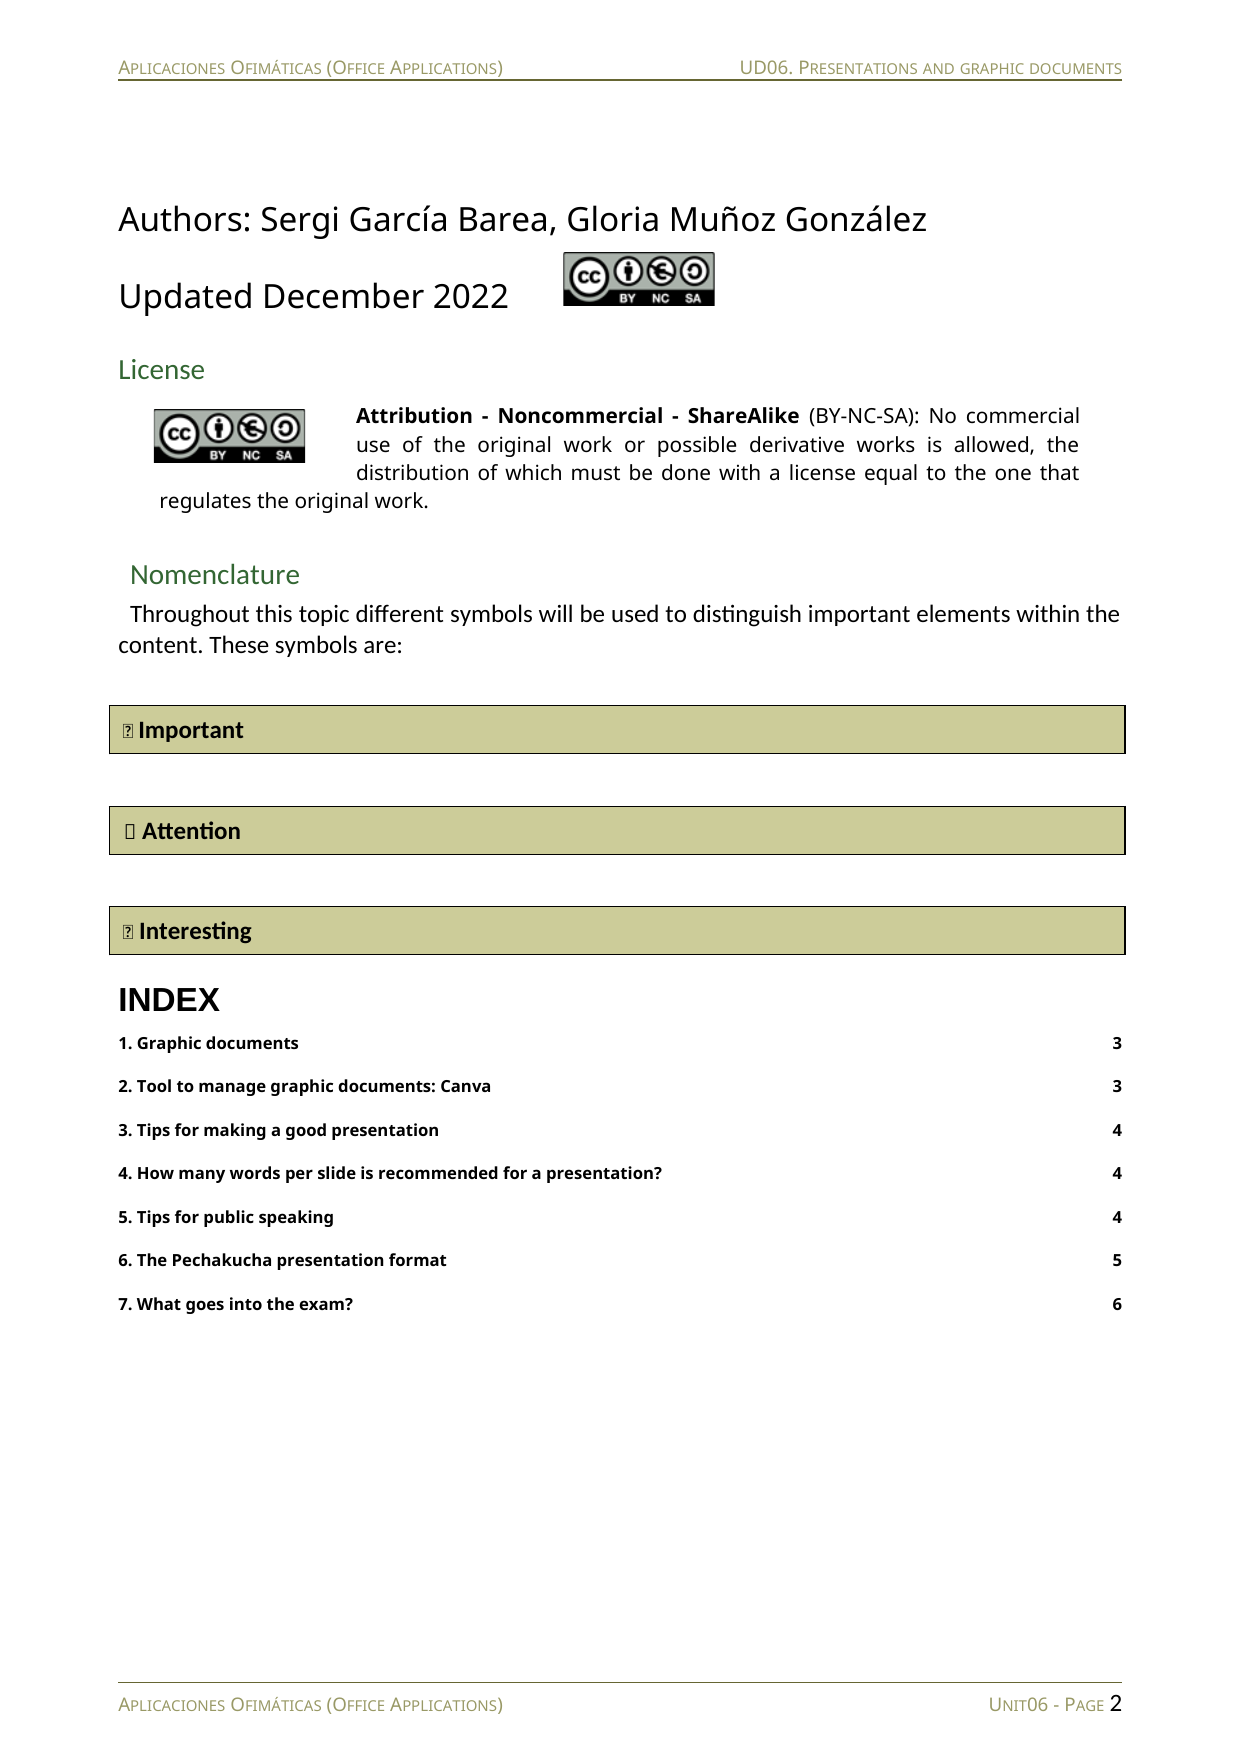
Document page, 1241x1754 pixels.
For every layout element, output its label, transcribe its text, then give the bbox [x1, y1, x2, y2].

text 1. Graphic documents 3 [118, 1031, 1122, 1054]
picture [153, 409, 306, 463]
text Nomenclature [118, 556, 1122, 592]
text 4. How many words per slide is recommended for a presentation? 4 [118, 1162, 1122, 1185]
text 7. What goes into the exam? 6 [118, 1293, 1122, 1315]
text 6. The Pechakucha presentation format 5 [118, 1249, 1122, 1272]
text ❕ Attention [110, 807, 1124, 854]
picture [563, 252, 715, 306]
text Attribution - Noncommercial - ShareAlike (BY-NC-SA): No commercial use of the original work or possible derivative works is allowed, the distribution of which must be done with a license equal to the one that regulates the original work. [159, 401, 1080, 515]
text License [118, 351, 1122, 386]
text 📖 Important [110, 706, 1124, 753]
text 💬 Interesting [110, 907, 1124, 954]
text 5. Tips for public speaking 4 [118, 1206, 1122, 1228]
text Throughout this topic different symbols will be used to distinguish important elements within the content. These symbols are: [118, 598, 1122, 659]
text INDEX [118, 980, 1122, 1019]
text Authors: Sergi García Barea, Gloria Muñoz González [118, 196, 1122, 241]
text 2. Tool to manage graphic documents: Canva 3 [118, 1075, 1122, 1098]
text 3. Tips for making a good presentation 4 [118, 1118, 1122, 1141]
text Updated December 2022 [118, 273, 1122, 319]
